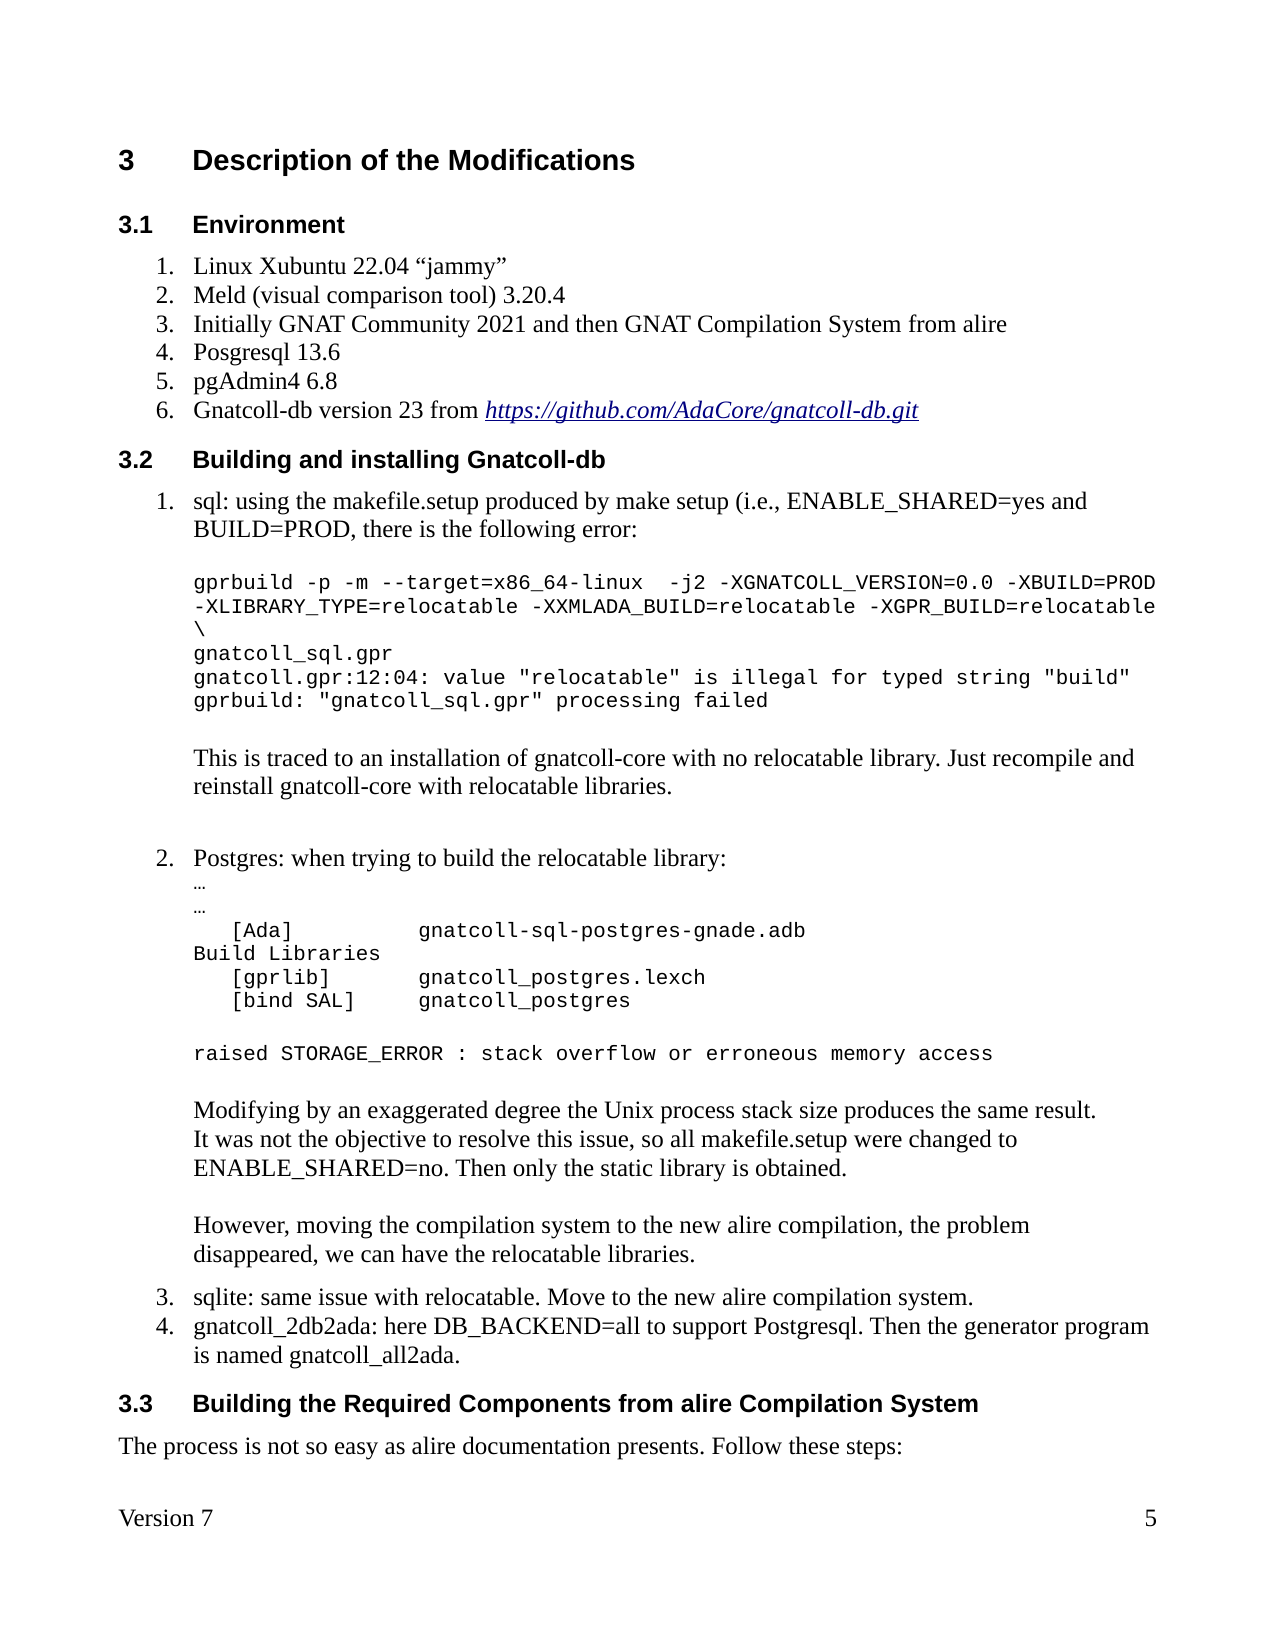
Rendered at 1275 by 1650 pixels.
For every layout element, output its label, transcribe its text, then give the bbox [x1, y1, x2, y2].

list pgAdmin4 6.8 [156, 366, 1157, 395]
list gnatcoll_sql.gpr [156, 643, 1157, 667]
list gnatcoll.gpr:12:04: value "relocatable" is illegal for typed string "build" [156, 667, 1157, 690]
subtitle Environment [118, 210, 1157, 239]
list This is traced to an installation of gnatcoll-core with no relocatable library. Just recompile and reinstall gnatcoll-core with relocatable libraries. [156, 743, 1157, 829]
subtitle Building and installing Gnatcoll-db [118, 444, 1157, 473]
list gprbuild -p -m --target=x86_64-linux -j2 -XGNATCOLL_VERSION=0.0 -XBUILD=PROD -XLIBRARY_TYPE=relocatable -XXMLADA_BUILD=relocatable -XGPR_BUILD=relocatable \ [156, 572, 1157, 643]
list [Ada] gnatcoll-sql-postgres-gnade.adb [156, 919, 1157, 943]
list Posgresql 13.6 [156, 337, 1157, 366]
list [gprlib] gnatcoll_postgres.lexch [156, 967, 1157, 991]
subtitle Building the Required Components from alire Compilation System [118, 1389, 1157, 1418]
list sqlite: same issue with relocatable. Move to the new alire compilation system. [156, 1282, 1157, 1311]
list gprbuild: "gnatcoll_sql.gpr" processing failed [156, 690, 1157, 714]
list Linux Xubuntu 22.04 “jammy” [156, 251, 1157, 280]
list raised STORAGE_ERROR : stack overflow or erroneous memory access [156, 1043, 1157, 1067]
text The process is not so easy as alire documentation presents. Follow these steps: [118, 1431, 1157, 1459]
list Gnatcoll-db version 23 from https://github.com/AdaCore/gnatcoll-db.git [156, 395, 1157, 424]
list [bind SAL] gnatcoll_postgres [156, 991, 1157, 1014]
list Meld (visual comparison tool) 3.20.4 [156, 280, 1157, 309]
list Initially GNAT Community 2021 and then GNAT Compilation System from alire [156, 309, 1157, 337]
list Build Libraries [156, 943, 1157, 967]
list Modifying by an exaggerated degree the Unix process stack size produces the same result. It was not the objective to resolve this issue, so all makefile.setup were changed to ENABLE_SHARED=no. Then only the static library is obtained. However, moving the compilation system to the new alire compilation, the problem disappeared, we can have the relocatable libraries. [156, 1095, 1157, 1268]
subtitle Description of the Modifications [118, 143, 1157, 177]
list sql: using the makefile.setup produced by make setup (i.e., ENABLE_SHARED=yes and BUILD=PROD, there is the following error: [156, 486, 1157, 572]
list … [156, 896, 1157, 919]
list Postgres: when trying to build the relocatable library: … [156, 843, 1157, 896]
list gnatcoll_2db2ada: here DB_BACKEND=all to support Postgresql. Then the generator program is named gnatcoll_all2ada. [156, 1311, 1157, 1369]
